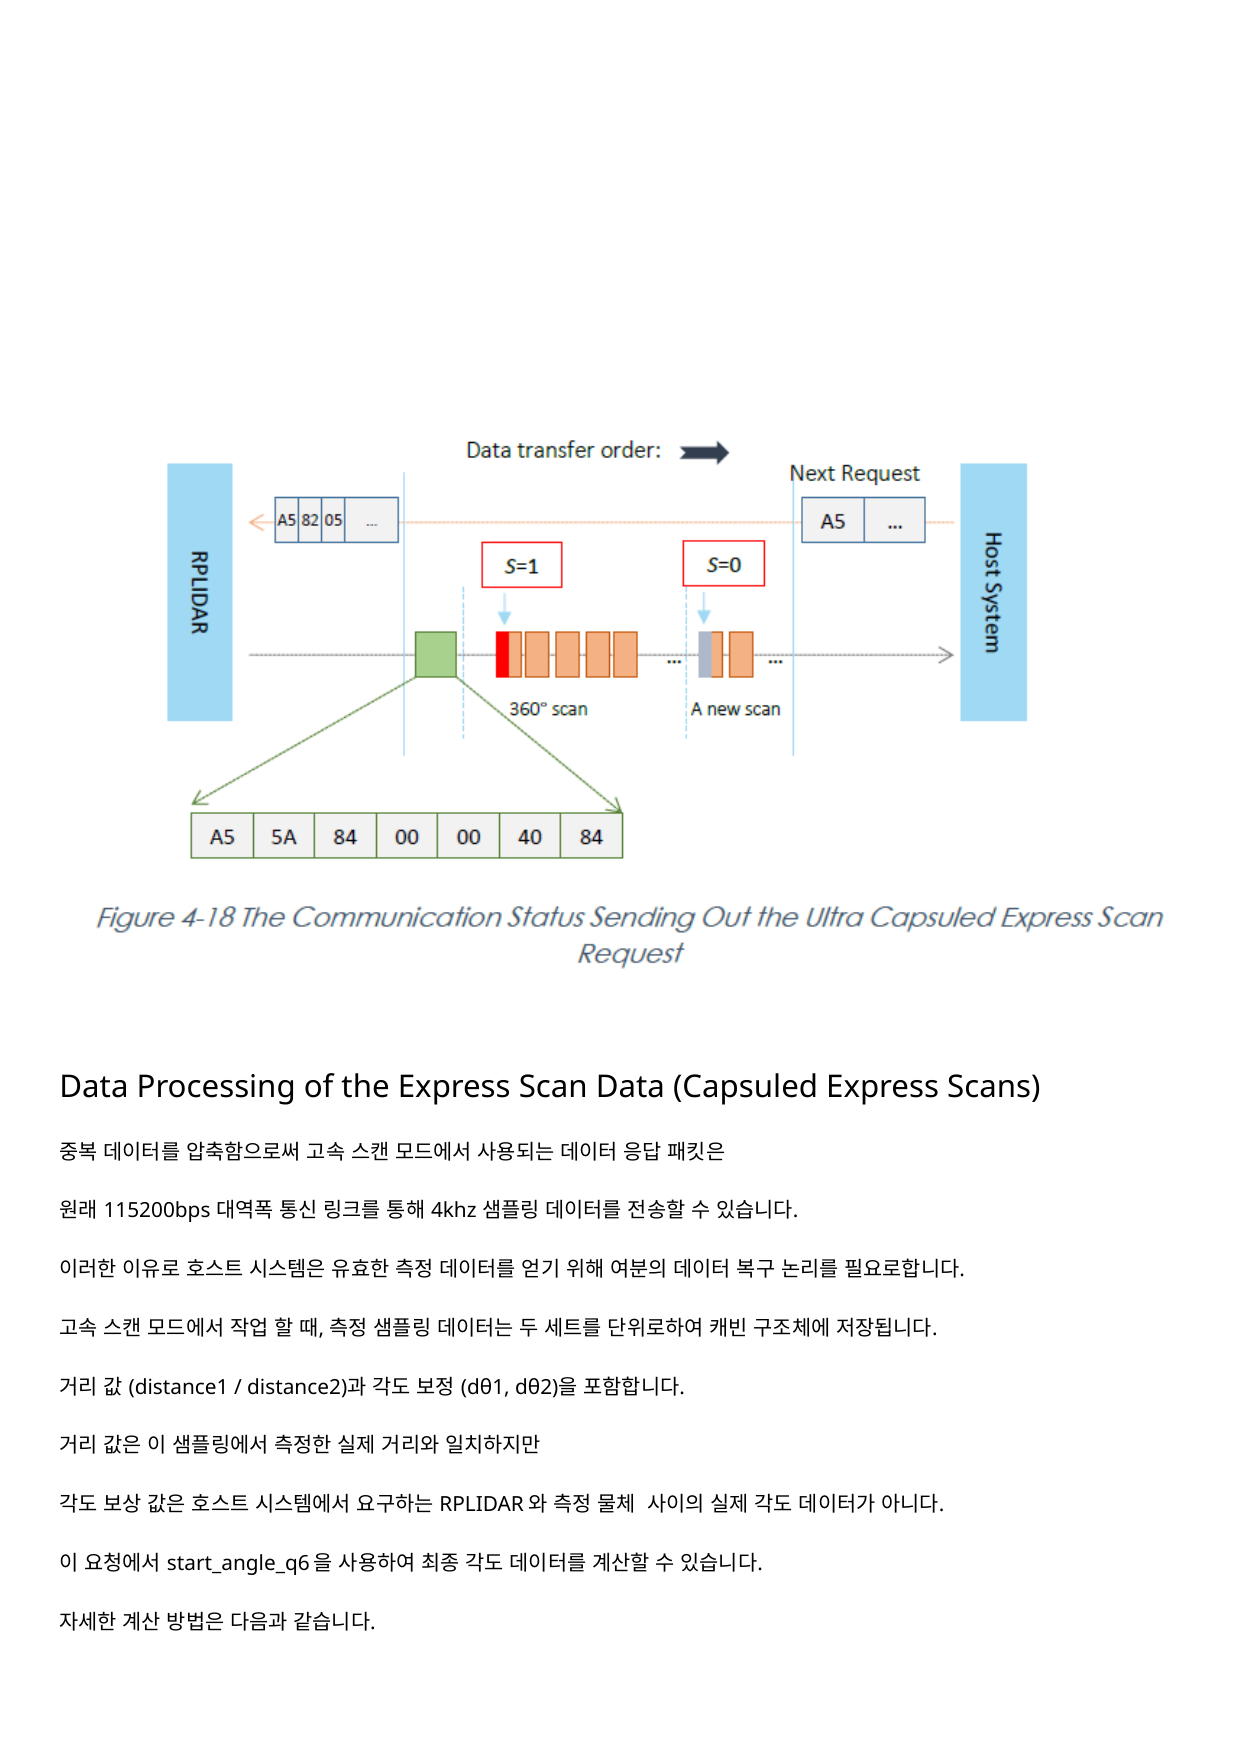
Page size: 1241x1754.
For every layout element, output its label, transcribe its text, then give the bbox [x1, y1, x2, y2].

text 이 요청에서 start_angle_q6을 사용하여 최종 각도 데이터를 계산할 수 있습니다. [59, 1546, 1181, 1576]
text 거리 값 (distance1 / distance2)과 각도 보정 (dθ1, dθ2)을 포함합니다. [59, 1370, 1181, 1400]
text 각도 보상 값은 호스트 시스템에서 요구하는 RPLIDAR와 측정 물체 사이의 실제 각도 데이터가 아니다. [59, 1487, 1181, 1518]
picture [62, 400, 1185, 979]
text 자세한 계산 방법은 다음과 같습니다. [59, 1605, 1181, 1635]
text Data Processing of the Express Scan Data (Capsuled Express Scans) [59, 1064, 1181, 1107]
text 원래 115200bps 대역폭 통신 링크를 통해 4khz 샘플링 데이터를 전송할 수 있습니다. [59, 1194, 1181, 1224]
text 이러한 이유로 호스트 시스템은 유효한 측정 데이터를 얻기 위해 여분의 데이터 복구 논리를 필요로합니다. [59, 1252, 1181, 1283]
text 중복 데이터를 압축함으로써 고속 스캔 모드에서 사용되는 데이터 응답 패킷은 [59, 1135, 1181, 1165]
text 고속 스캔 모드에서 작업 할 때, 측정 샘플링 데이터는 두 세트를 단위로하여 캐빈 구조체에 저장됩니다. [59, 1311, 1181, 1342]
text 거리 값은 이 샘플링에서 측정한 실제 거리와 일치하지만 [59, 1429, 1181, 1459]
